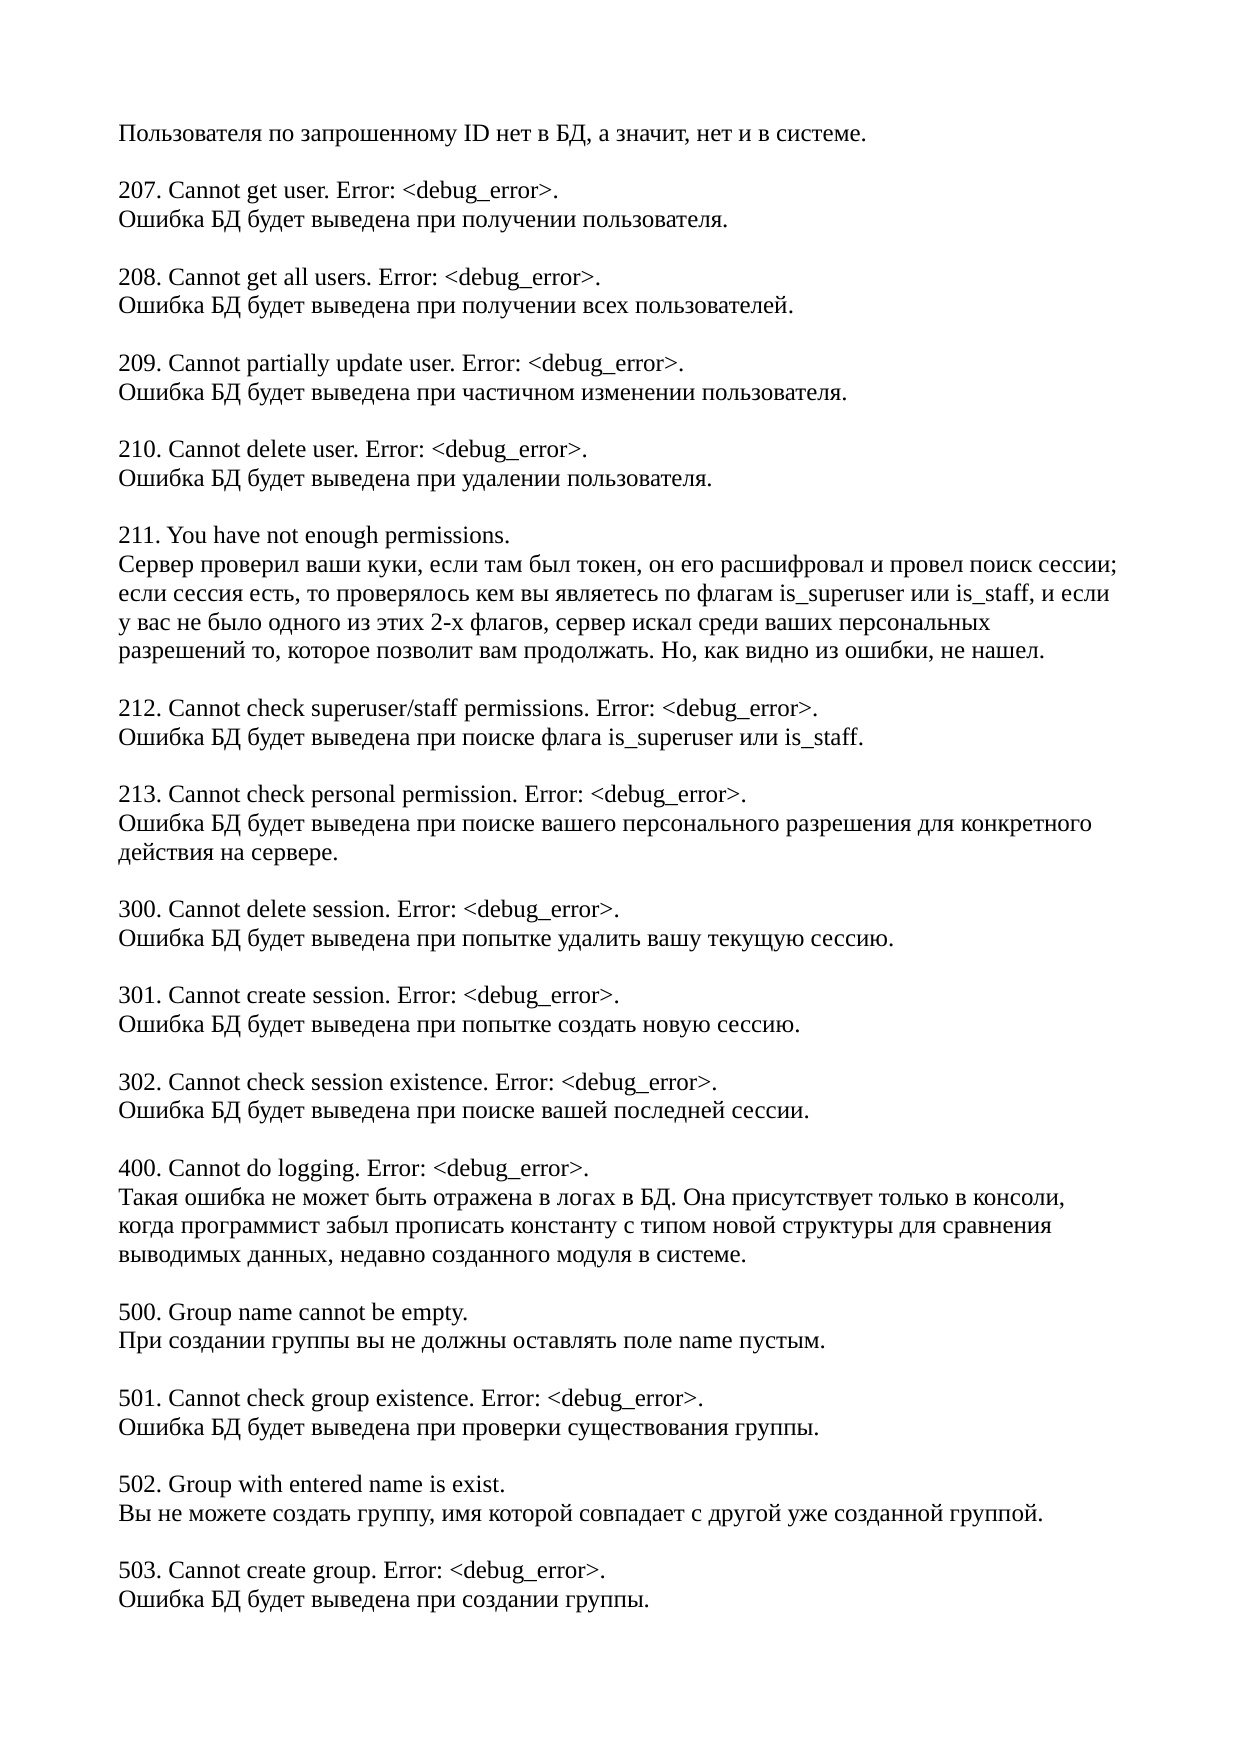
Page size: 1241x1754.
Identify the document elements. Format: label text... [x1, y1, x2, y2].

text 502. Group with entered name is exist. [118, 1469, 1122, 1498]
text Ошибка БД будет выведена при попытке создать новую сессию. [118, 1009, 1122, 1038]
text Вы не можете создать группу, имя которой совпадает с другой уже созданной группой. [118, 1498, 1122, 1527]
text 207. Cannot get user. Error: <debug_error>. [118, 176, 1122, 204]
text При создании группы вы не должны оставлять поле name пустым. [118, 1326, 1122, 1354]
text Ошибка БД будет выведена при поиске вашей последней сессии. [118, 1096, 1122, 1124]
text 212. Cannot check superuser/staff permissions. Error: <debug_error>. [118, 693, 1122, 722]
text Ошибка БД будет выведена при частичном изменении пользователя. [118, 377, 1122, 406]
text 400. Cannot do logging. Error: <debug_error>. [118, 1153, 1122, 1182]
text 301. Cannot create session. Error: <debug_error>. [118, 981, 1122, 1009]
text 213. Cannot check personal permission. Error: <debug_error>. [118, 779, 1122, 808]
text 208. Cannot get all users. Error: <debug_error>. [118, 262, 1122, 291]
text Сервер проверил ваши куки, если там был токен, он его расшифровал и провел поиск сессии; если сессия есть, то проверялось кем вы являетесь по флагам is_superuser или is_staff, и если у вас не было одного из этих 2-х флагов, сервер искал среди ваших персональных разрешений то, которое позволит вам продолжать. Но, как видно из ошибки, не нашел. [118, 549, 1122, 664]
text Ошибка БД будет выведена при удалении пользователя. [118, 463, 1122, 492]
text 501. Cannot check group existence. Error: <debug_error>. [118, 1383, 1122, 1412]
text Ошибка БД будет выведена при попытке удалить вашу текущую сессию. [118, 923, 1122, 952]
text 503. Cannot create group. Error: <debug_error>. [118, 1556, 1122, 1584]
text Ошибка БД будет выведена при получении всех пользователей. [118, 291, 1122, 319]
text Ошибка БД будет выведена при поиске вашего персонального разрешения для конкретного действия на сервере. [118, 808, 1122, 866]
text 211. You have not enough permissions. [118, 521, 1122, 549]
text 300. Cannot delete session. Error: <debug_error>. [118, 894, 1122, 923]
text 209. Cannot partially update user. Error: <debug_error>. [118, 348, 1122, 377]
text 500. Group name cannot be empty. [118, 1297, 1122, 1326]
text Ошибка БД будет выведена при получении пользователя. [118, 204, 1122, 233]
text Ошибка БД будет выведена при создании группы. [118, 1584, 1122, 1613]
text 302. Cannot check session existence. Error: <debug_error>. [118, 1067, 1122, 1096]
text Ошибка БД будет выведена при поиске флага is_superuser или is_staff. [118, 722, 1122, 751]
text Пользователя по запрошенному ID нет в БД, а значит, нет и в системе. [118, 118, 1122, 147]
text Ошибка БД будет выведена при проверки существования группы. [118, 1412, 1122, 1441]
text Такая ошибка не может быть отражена в логах в БД. Она присутствует только в консоли, когда программист забыл прописать константу с типом новой структуры для сравнения выводимых данных, недавно созданного модуля в системе. [118, 1182, 1122, 1268]
text 210. Cannot delete user. Error: <debug_error>. [118, 434, 1122, 463]
